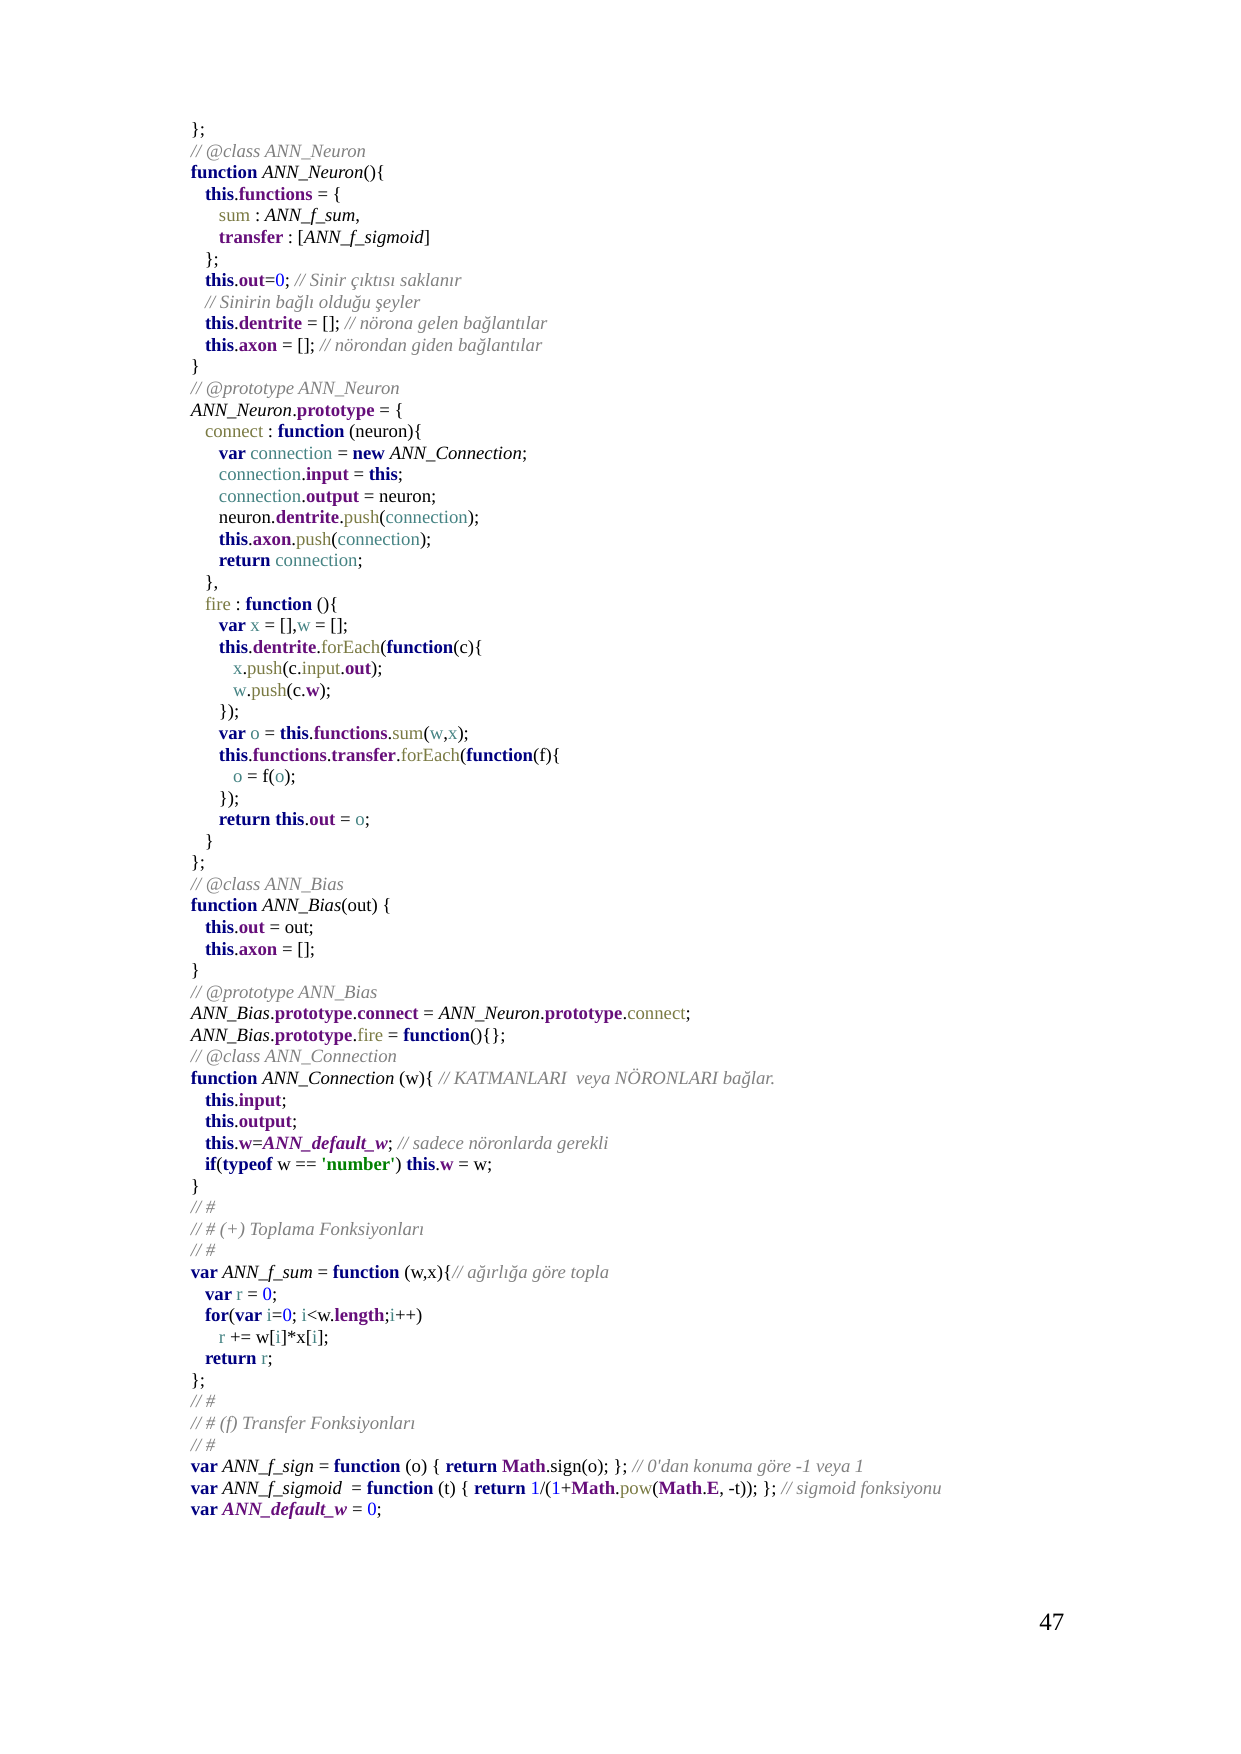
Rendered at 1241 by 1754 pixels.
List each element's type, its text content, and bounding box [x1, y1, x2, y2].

text connect : function (neuron){ [191, 420, 1064, 442]
text } [191, 355, 1064, 377]
text // # [191, 1239, 1064, 1261]
text ANN_Bias.prototype.fire = function(){}; [191, 1024, 1064, 1045]
text this.axon = []; [191, 937, 1064, 959]
text // @prototype ANN_Bias [191, 981, 1064, 1002]
text this.functions = { [191, 183, 1064, 204]
text w.push(c.w); [191, 679, 1064, 700]
text // # (f) Transfer Fonksiyonları [191, 1412, 1064, 1433]
text var ANN_f_sigmoid = function (t) { return 1/(1+Math.pow(Math.E, -t)); }; // sigmoid fonksiyonu [191, 1477, 1064, 1498]
text o = f(o); [191, 765, 1064, 787]
text }); [191, 700, 1064, 722]
text }, [191, 571, 1064, 592]
text // @class ANN_Bias [191, 873, 1064, 894]
text // # [191, 1196, 1064, 1218]
text }; [191, 247, 1064, 269]
text fire : function (){ [191, 592, 1064, 614]
text } [191, 1175, 1064, 1196]
text // @class ANN_Neuron [191, 140, 1064, 161]
text ANN_Bias.prototype.connect = ANN_Neuron.prototype.connect; [191, 1002, 1064, 1024]
text // @prototype ANN_Neuron [191, 377, 1064, 398]
text } [191, 959, 1064, 981]
text this.axon.push(connection); [191, 528, 1064, 549]
text sum : ANN_f_sum, [191, 204, 1064, 226]
text this.w=ANN_default_w; // sadece nöronlarda gerekli [191, 1132, 1064, 1153]
text var r = 0; [191, 1282, 1064, 1304]
text transfer : [ANN_f_sigmoid] [191, 226, 1064, 247]
text for(var i=0; i<w.length;i++) [191, 1304, 1064, 1326]
text // # [191, 1390, 1064, 1412]
text }; [191, 851, 1064, 873]
text } [191, 830, 1064, 851]
text return connection; [191, 549, 1064, 571]
text function ANN_Connection (w){ // KATMANLARI veya NÖRONLARI bağlar. [191, 1067, 1064, 1088]
text x.push(c.input.out); [191, 657, 1064, 679]
text connection.input = this; [191, 463, 1064, 485]
text return r; [191, 1347, 1064, 1369]
text function ANN_Bias(out) { [191, 894, 1064, 916]
text var o = this.functions.sum(w,x); [191, 722, 1064, 743]
text this.out=0; // Sinir çıktısı saklanır [191, 269, 1064, 291]
text this.axon = []; // nörondan giden bağlantılar [191, 334, 1064, 355]
text var ANN_default_w = 0; [191, 1498, 1064, 1520]
text var connection = new ANN_Connection; [191, 442, 1064, 463]
text this.input; [191, 1088, 1064, 1110]
text }); [191, 787, 1064, 808]
text }; [191, 1369, 1064, 1390]
text neuron.dentrite.push(connection); [191, 506, 1064, 528]
text // Sinirin bağlı olduğu şeyler [191, 291, 1064, 312]
text var x = [],w = []; [191, 614, 1064, 636]
text if(typeof w == 'number') this.w = w; [191, 1153, 1064, 1175]
text // # (+) Toplama Fonksiyonları [191, 1218, 1064, 1239]
text this.dentrite = []; // nörona gelen bağlantılar [191, 312, 1064, 334]
text // # [191, 1433, 1064, 1455]
text connection.output = neuron; [191, 485, 1064, 506]
text var ANN_f_sum = function (w,x){// ağırlığa göre topla [191, 1261, 1064, 1282]
text // @class ANN_Connection [191, 1045, 1064, 1067]
text this.dentrite.forEach(function(c){ [191, 636, 1064, 657]
text return this.out = o; [191, 808, 1064, 830]
text this.functions.transfer.forEach(function(f){ [191, 743, 1064, 765]
text this.output; [191, 1110, 1064, 1132]
text r += w[i]*x[i]; [191, 1326, 1064, 1347]
text ANN_Neuron.prototype = { [191, 398, 1064, 420]
text var ANN_f_sign = function (o) { return Math.sign(o); }; // 0'dan konuma göre -1 veya 1 [191, 1455, 1064, 1477]
text }; [191, 118, 1064, 140]
text function ANN_Neuron(){ [191, 161, 1064, 183]
text this.out = out; [191, 916, 1064, 937]
